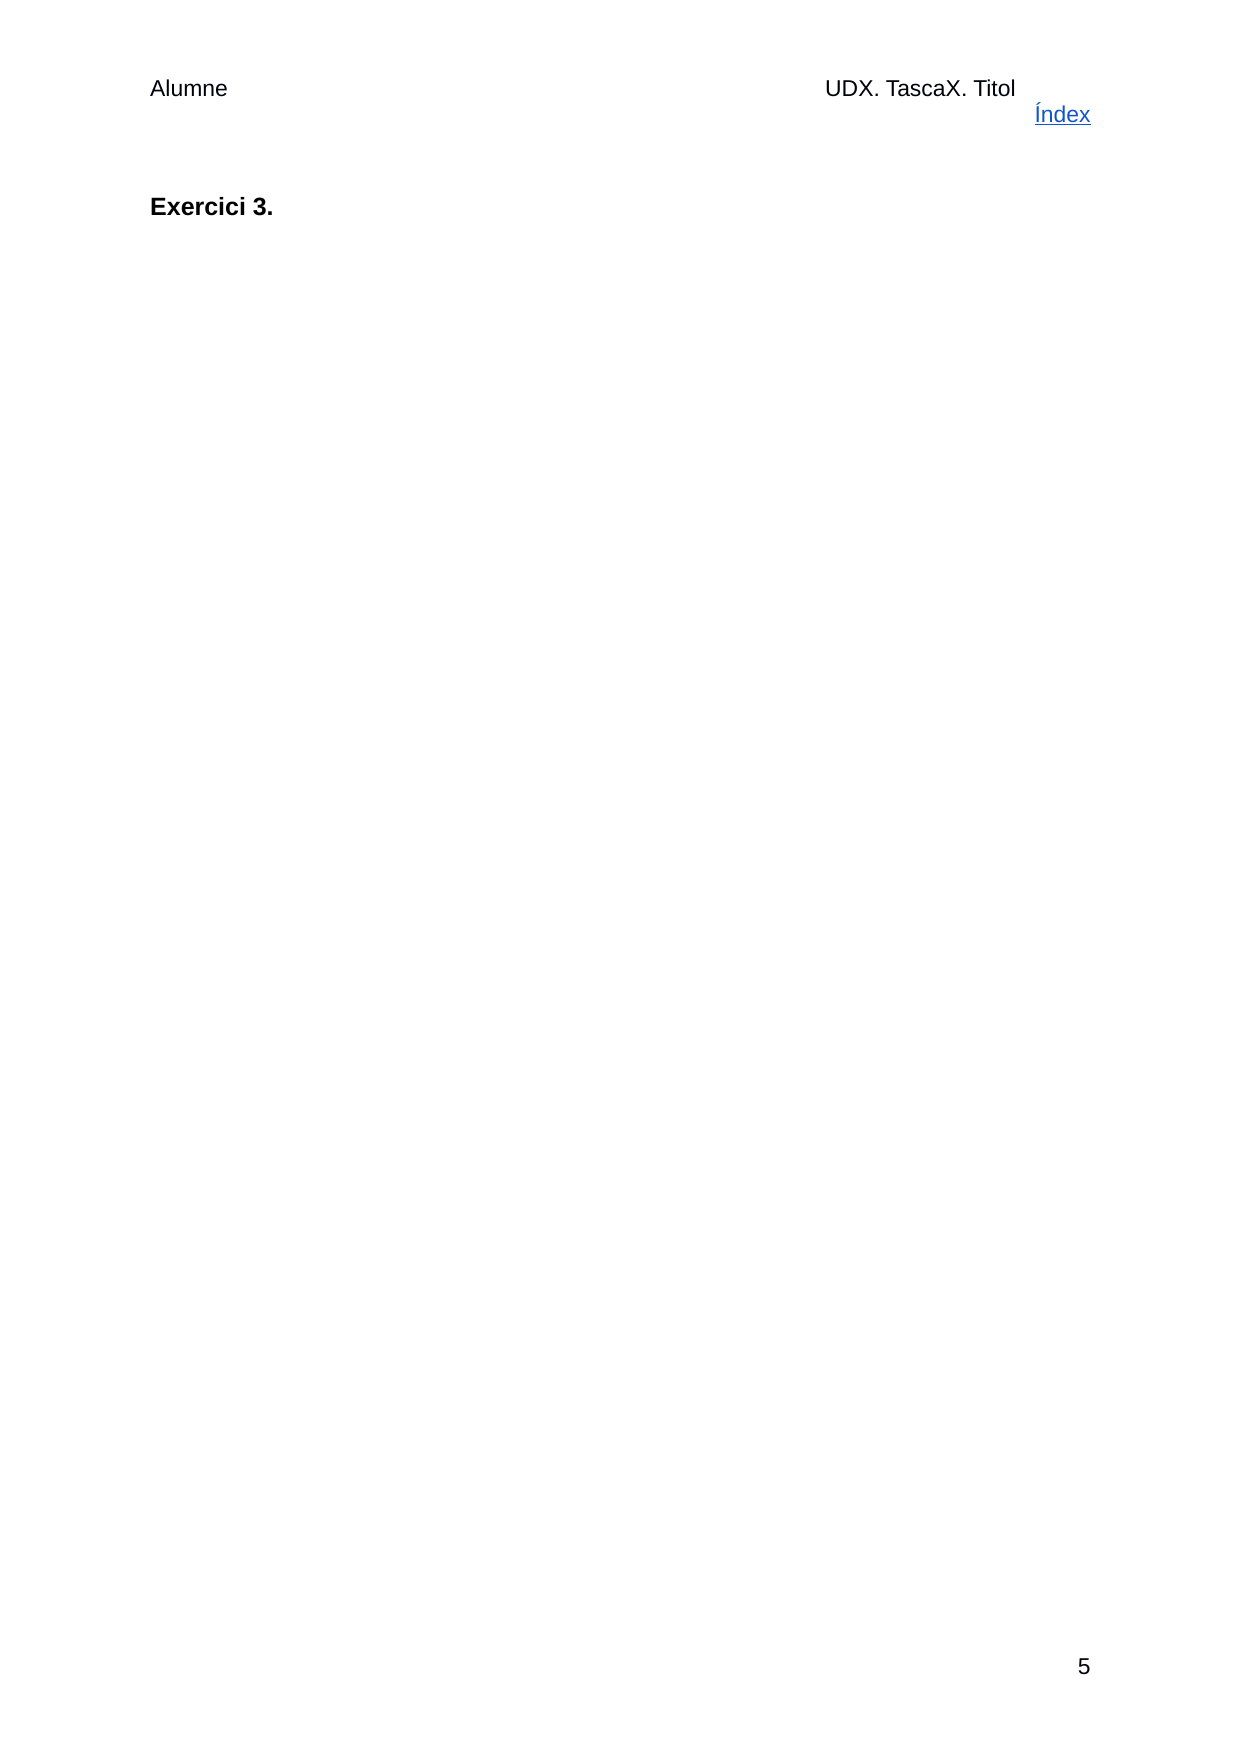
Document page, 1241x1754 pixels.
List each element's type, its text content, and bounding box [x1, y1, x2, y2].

subtitle Exercici 3. [150, 192, 1090, 220]
